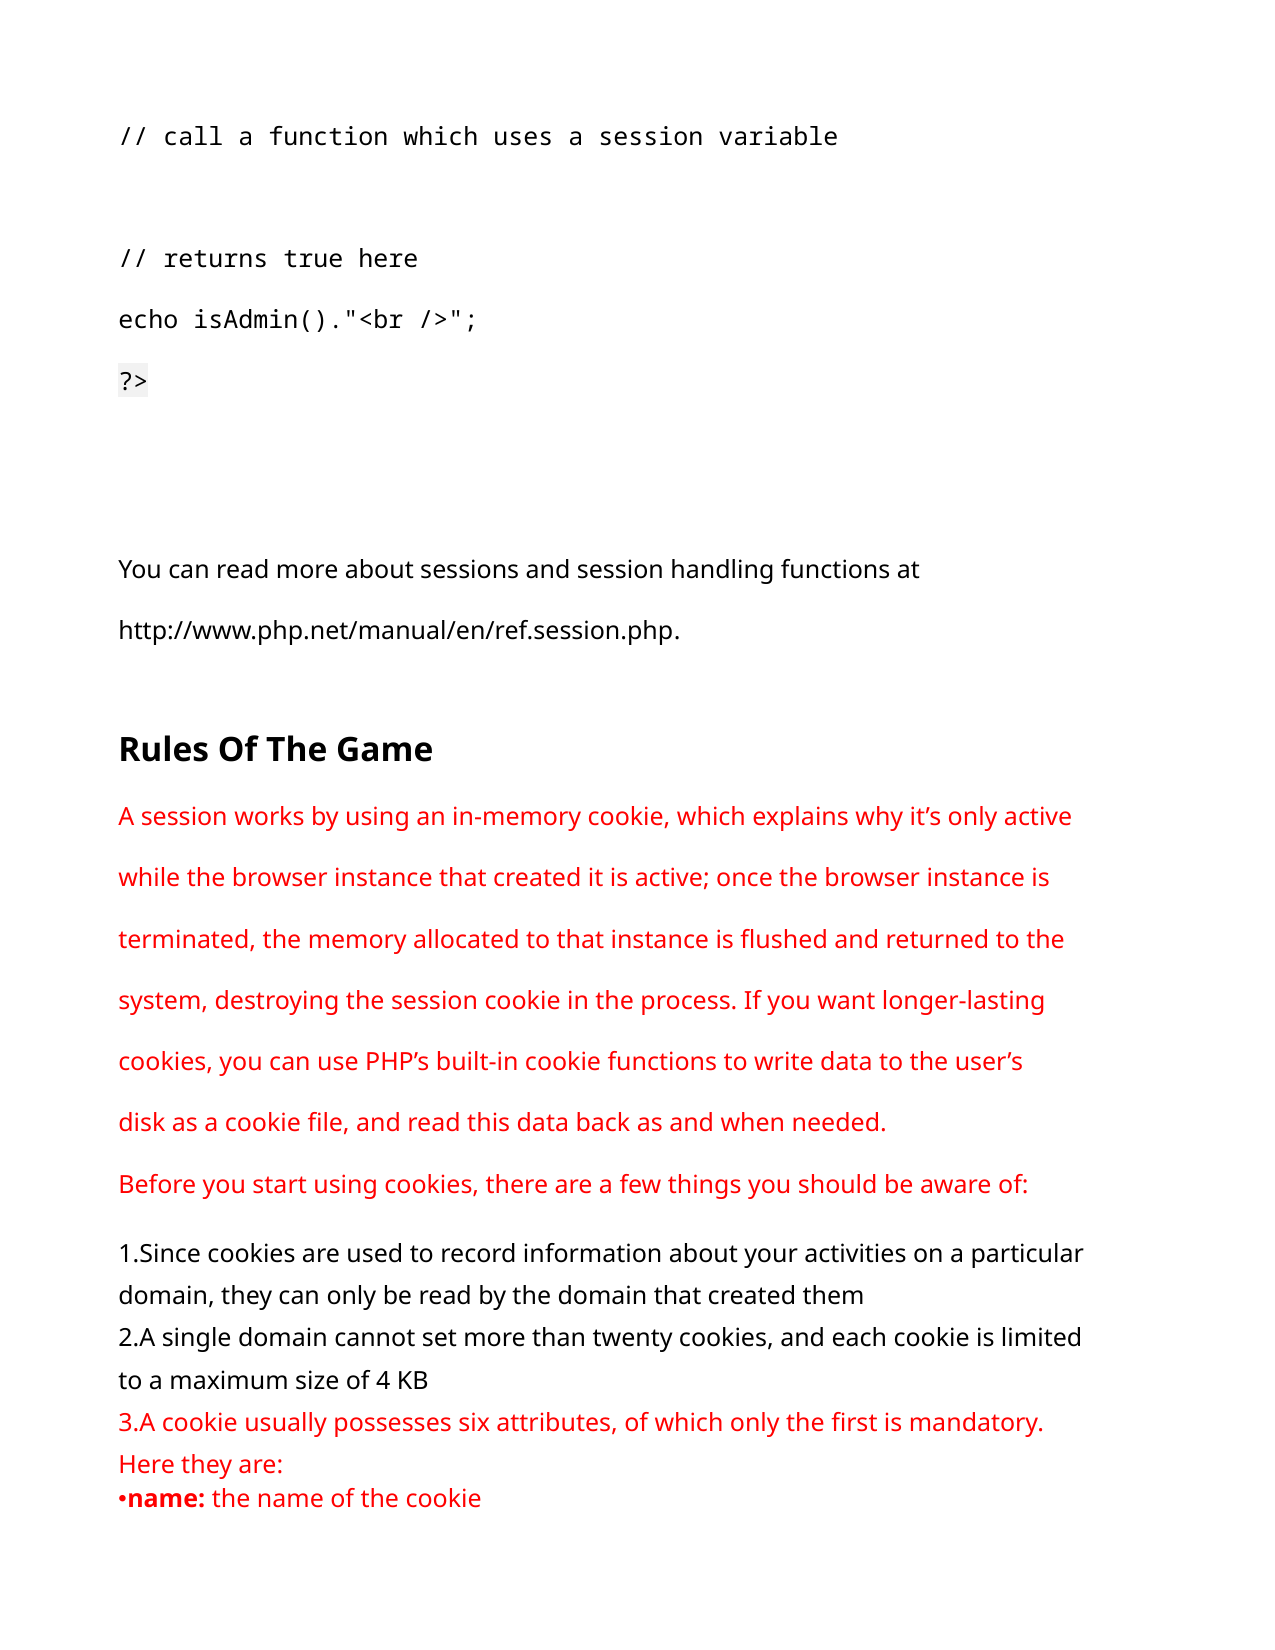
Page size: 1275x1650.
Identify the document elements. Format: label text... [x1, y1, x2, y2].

text // call a function which uses a session variable // returns true here [118, 118, 1157, 275]
list Since cookies are used to record information about your activities on a particular domain, they can only be read by the domain that created them [118, 1228, 1157, 1312]
text You can read more about sessions and session handling functions at http://www.php.net/manual/en/ref.session.php. [118, 552, 1157, 647]
list A cookie usually possesses six attributes, of which only the first is mandatory. Here they are: [118, 1396, 1157, 1481]
text ?> [118, 363, 1157, 523]
list name: the name of the cookie [118, 1481, 1157, 1515]
text Before you start using cookies, there are a few things you should be aware of: [118, 1166, 1157, 1200]
subtitle Rules Of The Game [118, 726, 1157, 771]
list A single domain cannot set more than twenty cookies, and each cookie is limited to a maximum size of 4 KB [118, 1312, 1157, 1396]
text echo isAdmin()."<br />"; [118, 302, 1157, 336]
text A session works by using an in-memory cookie, which explains why it’s only active while the browser instance that created it is active; once the browser instance is terminated, the memory allocated to that instance is flushed and returned to the system, destroying the session cookie in the process. If you want longer-lasting cookies, you can use PHP’s built-in cookie functions to write data to the user’s disk as a cookie file, and read this data back as and when needed. [118, 799, 1157, 1139]
